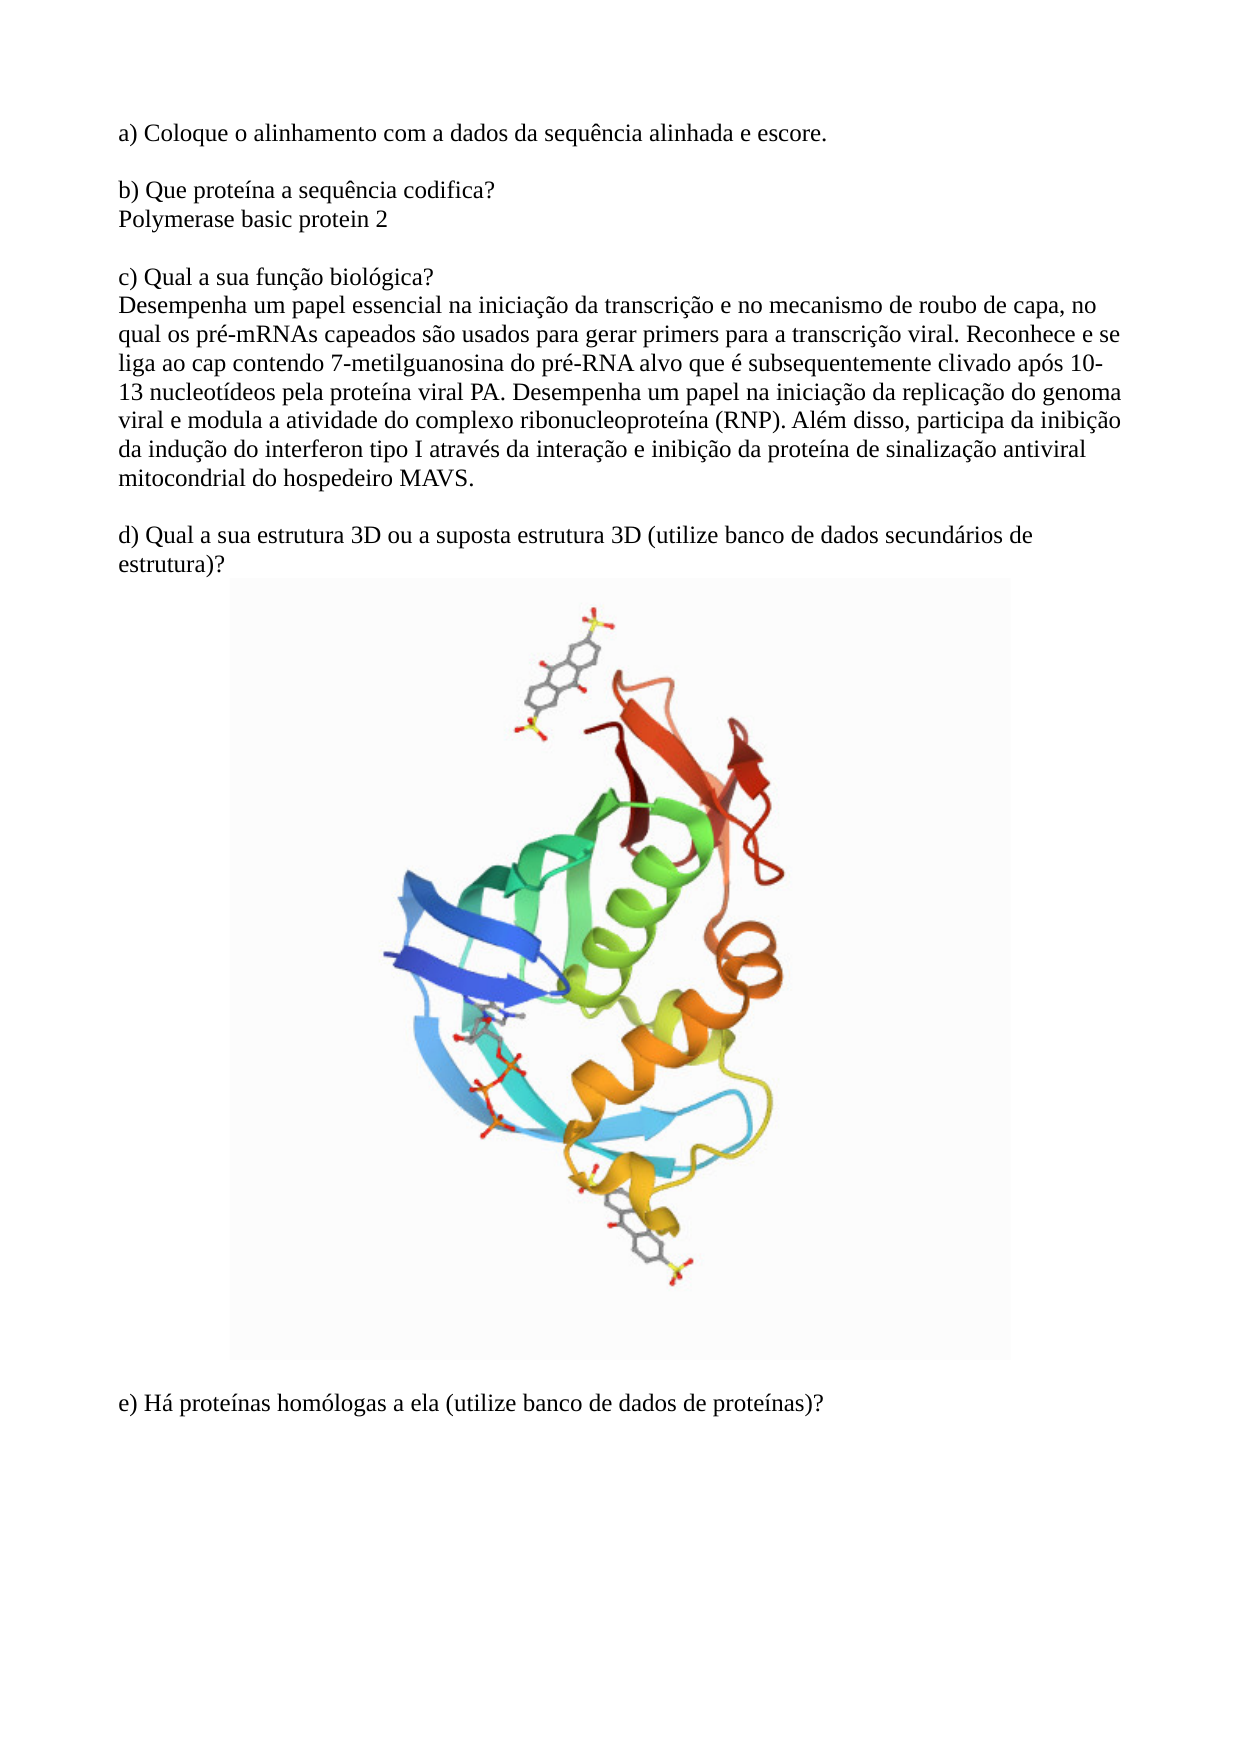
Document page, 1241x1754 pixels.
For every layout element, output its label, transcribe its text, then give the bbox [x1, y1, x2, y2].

picture [229, 578, 1011, 1360]
text Polymerase basic protein 2 [118, 204, 1122, 233]
text c) Qual a sua função biológica? [118, 262, 1122, 291]
text a) Coloque o alinhamento com a dados da sequência alinhada e escore. [118, 118, 1122, 147]
text b) Que proteína a sequência codifica? [118, 176, 1122, 204]
text d) Qual a sua estrutura 3D ou a suposta estrutura 3D (utilize banco de dados secundários de estrutura)? [118, 521, 1122, 578]
text e) Há proteínas homólogas a ela (utilize banco de dados de proteínas)? [118, 1388, 1122, 1417]
text Desempenha um papel essencial na iniciação da transcrição e no mecanismo de roubo de capa, no qual os pré-mRNAs capeados são usados para gerar primers para a transcrição viral. Reconhece e se liga ao cap contendo 7-metilguanosina do pré-RNA alvo que é subsequentemente clivado após 10-13 nucleotídeos pela proteína viral PA. Desempenha um papel na iniciação da replicação do genoma viral e modula a atividade do complexo ribonucleoproteína (RNP). Além disso, participa da inibição da indução do interferon tipo I através da interação e inibição da proteína de sinalização antiviral mitocondrial do hospedeiro MAVS. [118, 291, 1122, 492]
